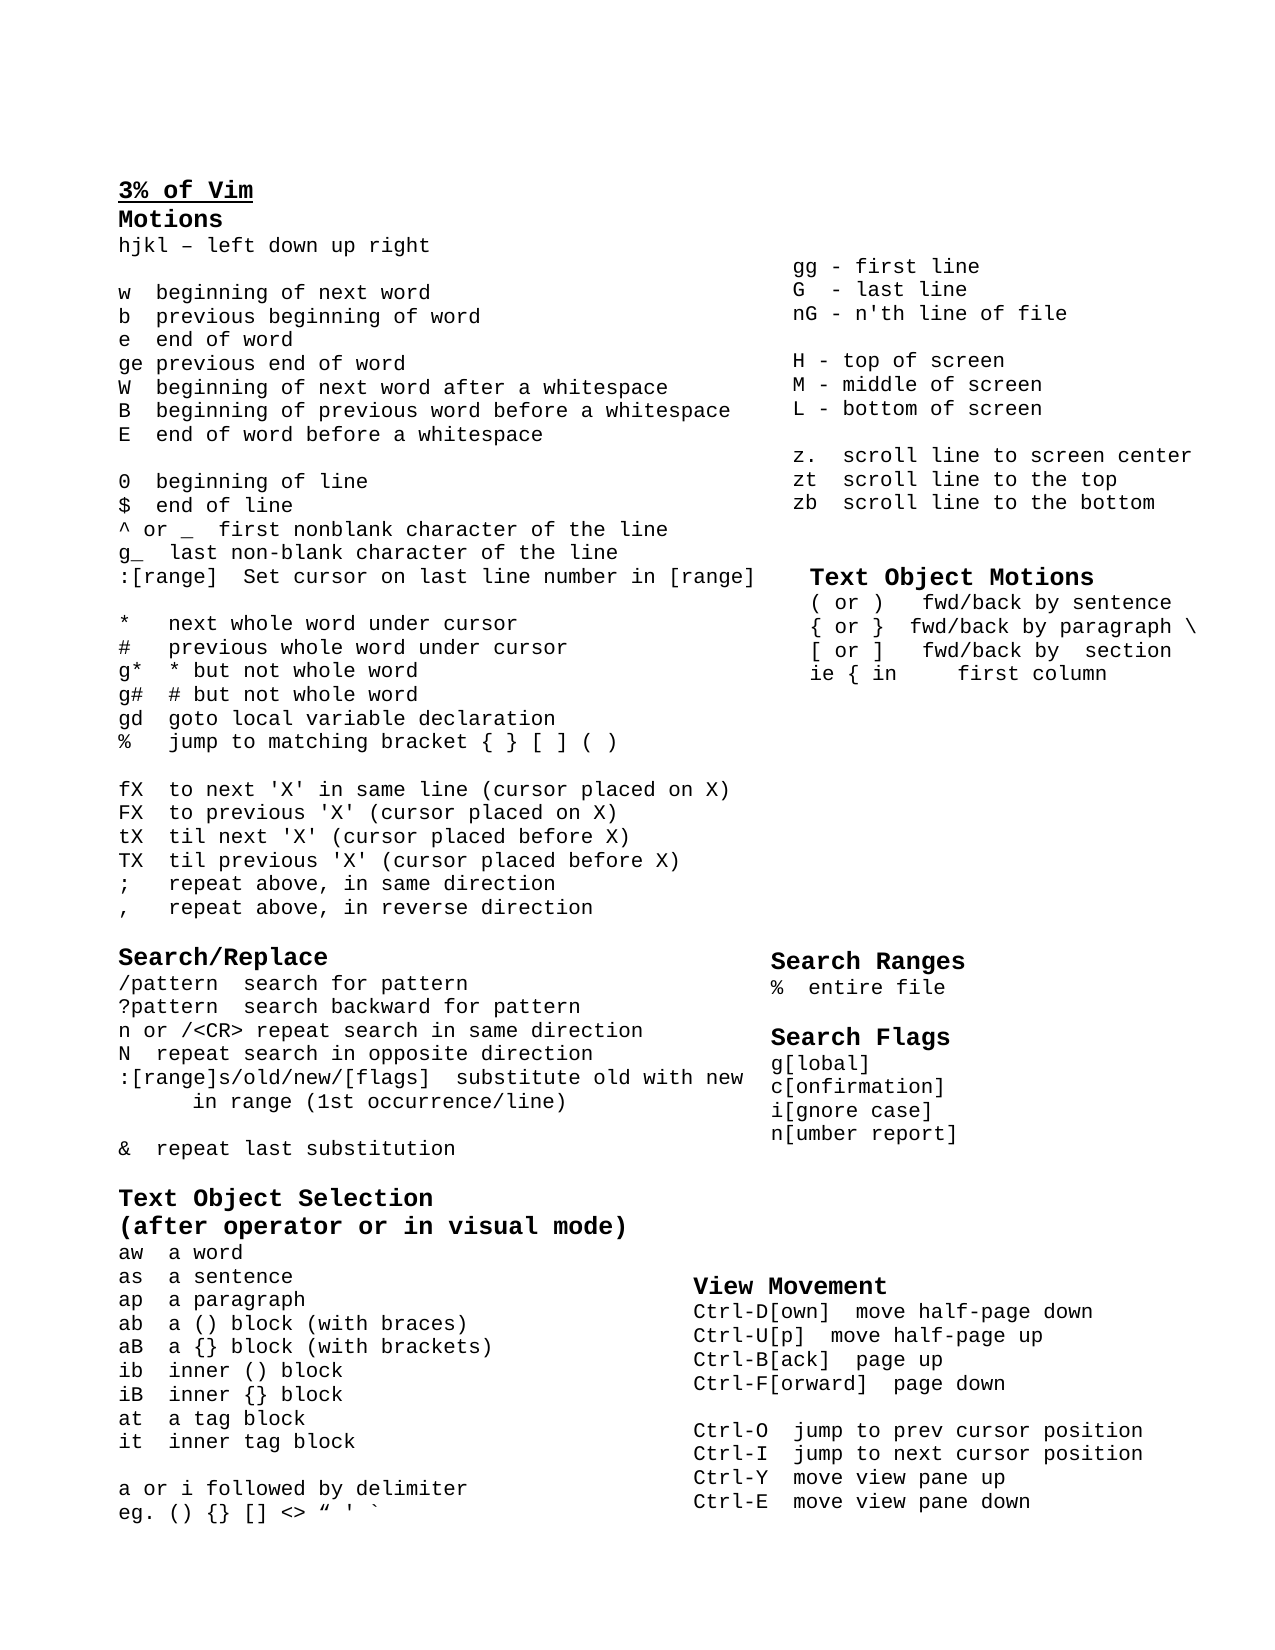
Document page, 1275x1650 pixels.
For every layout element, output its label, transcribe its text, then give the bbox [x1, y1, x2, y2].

text ge previous end of word [118, 353, 792, 377]
text N repeat search in opposite direction [118, 1043, 771, 1067]
text ?pattern search backward for pattern [118, 996, 771, 1020]
text c[onfirmation] [771, 1076, 1141, 1100]
text , repeat above, in reverse direction [118, 897, 1157, 921]
text fX to next 'X' in same line (cursor placed on X) [118, 779, 1157, 802]
text Search Flags [771, 1024, 1141, 1052]
text E end of word before a whitespace [118, 424, 792, 448]
text g_ last non-blank character of the line [118, 542, 1157, 566]
text [792, 327, 1208, 350]
text Ctrl-D[own] move half-page down [693, 1302, 1198, 1325]
text Ctrl-O jump to prev cursor position [693, 1420, 1198, 1443]
text g* * but not whole word [118, 660, 809, 684]
text ab a () block (with braces) [118, 1313, 693, 1337]
text [792, 421, 1208, 445]
text L - bottom of screen [792, 398, 1208, 421]
text Search Ranges [771, 948, 1141, 977]
text View Movement [693, 1273, 1198, 1302]
text i[gnore case] [771, 1100, 1141, 1123]
text Search/Replace [118, 944, 1157, 972]
text Ctrl-F[orward] page down [693, 1372, 1198, 1396]
text Ctrl-I jump to next cursor position [693, 1443, 1198, 1467]
text Ctrl-Y move view pane up [693, 1467, 1198, 1491]
text [771, 1001, 1141, 1024]
text eg. () {} [] <> “ ' ` [118, 1502, 693, 1526]
text aw a word [118, 1242, 1157, 1266]
text ^ or _ first nonblank character of the line [118, 518, 1157, 542]
text [693, 1396, 1198, 1420]
text w beginning of next word [118, 282, 792, 306]
text aB a {} block (with brackets) [118, 1337, 693, 1360]
text ( or ) fwd/back by sentence [809, 592, 1205, 616]
text % jump to matching bracket { } [ ] ( ) [118, 731, 1157, 755]
text { or } fwd/back by paragraph \ [809, 616, 1205, 640]
text :[range]s/old/new/[flags] substitute old with new in range (1st occurrence/line) [118, 1067, 771, 1114]
text Ctrl-B[ack] page up [693, 1349, 1198, 1372]
text a or i followed by delimiter [118, 1478, 693, 1502]
text $ end of line [118, 495, 1157, 518]
text Text Object Motions [809, 564, 1205, 592]
text zt scroll line to the top [792, 468, 1208, 492]
text H - top of screen [792, 350, 1208, 374]
text gd goto local variable declaration [118, 708, 1157, 731]
text gg - first line [792, 256, 1208, 279]
text n[umber report] [771, 1123, 1141, 1147]
text zb scroll line to the bottom [792, 492, 1208, 516]
text Ctrl-U[p] move half-page up [693, 1325, 1198, 1349]
text Ctrl-E move view pane down [693, 1491, 1198, 1514]
text [809, 687, 1205, 725]
text M - middle of screen [792, 374, 1208, 398]
text [693, 1514, 1198, 1541]
text iB inner {} block [118, 1384, 693, 1407]
text e end of word [118, 329, 792, 353]
text n or /<CR> repeat search in same direction [118, 1020, 771, 1043]
text nG - n'th line of file [792, 303, 1208, 327]
text % entire file [771, 977, 1141, 1001]
text tX til next 'X' (cursor placed before X) [118, 826, 1157, 849]
text 0 beginning of line [118, 471, 792, 495]
text W beginning of next word after a whitespace [118, 377, 792, 400]
text Motions [118, 206, 1157, 235]
text ib inner () block [118, 1360, 693, 1384]
text 3% of Vim [118, 178, 1157, 206]
text ; repeat above, in same direction [118, 873, 1157, 897]
text B beginning of previous word before a whitespace [118, 400, 792, 424]
text TX til previous 'X' (cursor placed before X) [118, 849, 1157, 873]
text Text Object Selection [118, 1185, 1157, 1214]
text it inner tag block [118, 1431, 693, 1455]
text [ or ] fwd/back by section ie { in first column [809, 640, 1205, 687]
text g[lobal] [771, 1052, 1141, 1076]
text (after operator or in visual mode) [118, 1214, 1157, 1242]
text # previous whole word under cursor [118, 637, 809, 660]
text z. scroll line to screen center [792, 445, 1208, 468]
text ap a paragraph [118, 1289, 693, 1313]
text hjkl – left down up right [118, 235, 1157, 258]
text at a tag block [118, 1407, 693, 1431]
text G - last line [792, 279, 1208, 303]
text as a sentence [118, 1266, 1157, 1289]
text :[range] Set cursor on last line number in [range] [118, 566, 809, 589]
text b previous beginning of word [118, 306, 792, 329]
text & repeat last substitution [118, 1138, 771, 1162]
text [771, 1147, 1141, 1171]
text g# # but not whole word [118, 684, 809, 708]
text FX to previous 'X' (cursor placed on X) [118, 802, 1157, 826]
text * next whole word under cursor [118, 613, 809, 637]
text /pattern search for pattern [118, 972, 771, 996]
